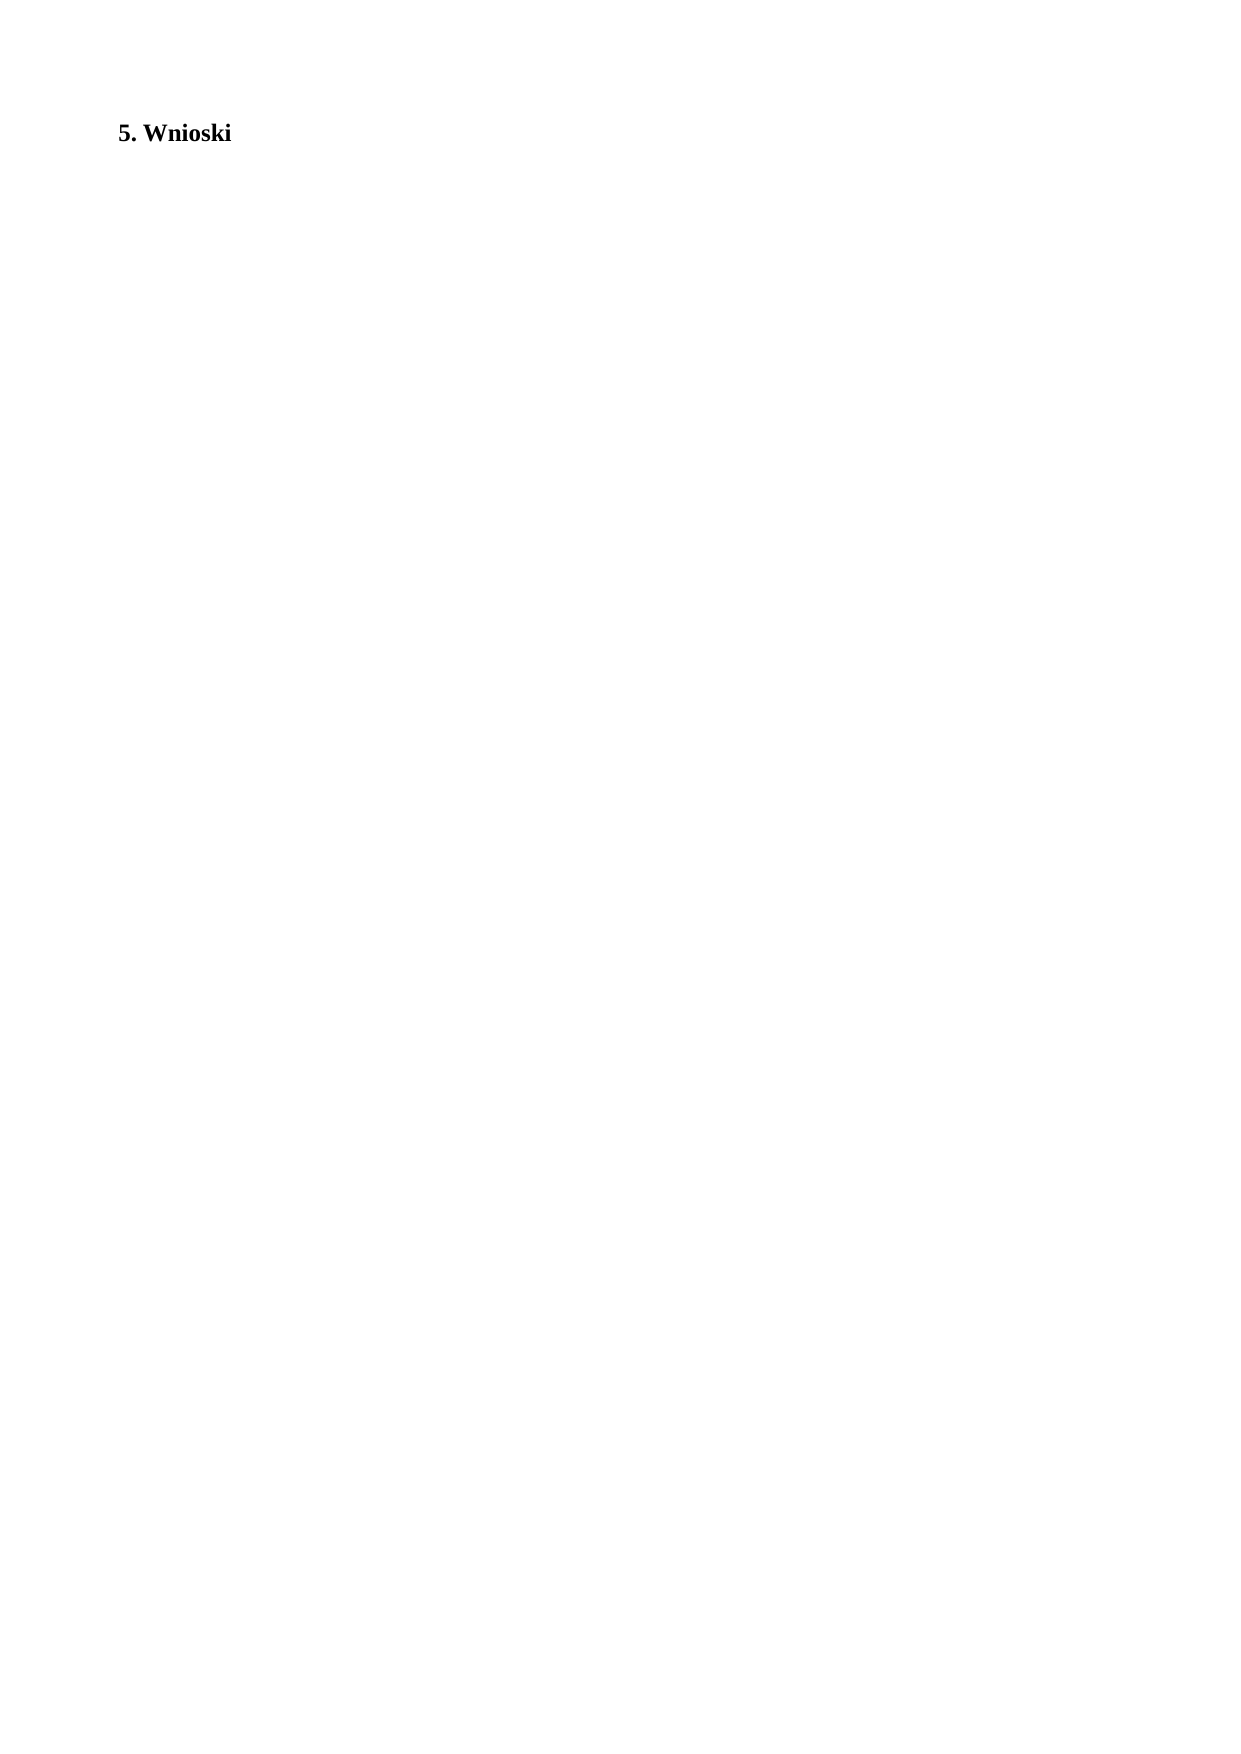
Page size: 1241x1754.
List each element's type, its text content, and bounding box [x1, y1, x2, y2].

text 5. Wnioski [118, 118, 1122, 147]
